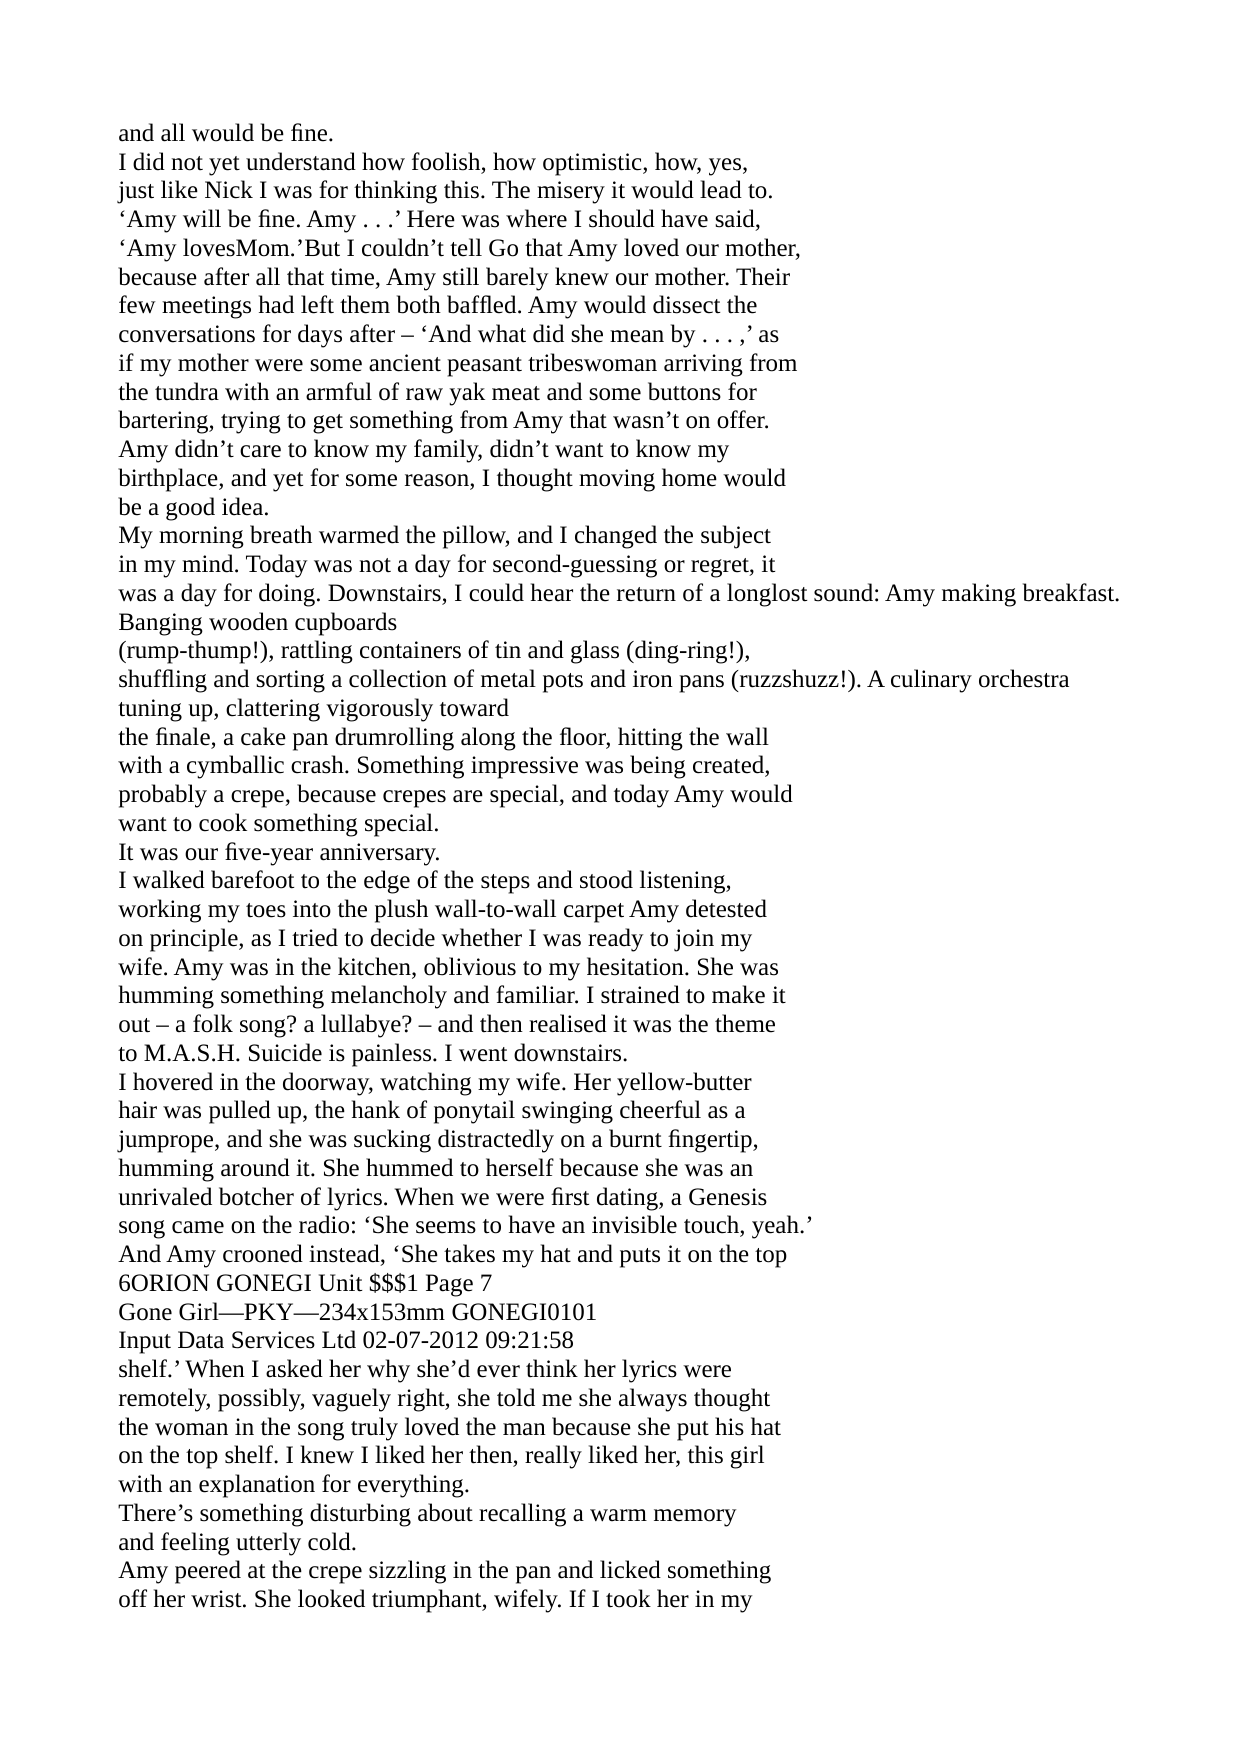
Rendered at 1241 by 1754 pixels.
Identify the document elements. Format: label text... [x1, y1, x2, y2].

text unrivaled botcher of lyrics. When we were ﬁrst dating, a Genesis [118, 1182, 1122, 1211]
text It was our ﬁve-year anniversary. [118, 837, 1122, 866]
text with an explanation for everything. [118, 1469, 1122, 1498]
text birthplace, and yet for some reason, I thought moving home would [118, 463, 1122, 492]
text bartering, trying to get something from Amy that wasn’t on offer. [118, 406, 1122, 434]
text on principle, as I tried to decide whether I was ready to join my [118, 923, 1122, 952]
text because after all that time, Amy still barely knew our mother. Their [118, 262, 1122, 291]
text was a day for doing. Downstairs, I could hear the return of a longlost sound: Amy making breakfast. Banging wooden cupboards [118, 578, 1122, 636]
text in my mind. Today was not a day for second-guessing or regret, it [118, 549, 1122, 578]
text song came on the radio: ‘She seems to have an invisible touch, yeah.’ [118, 1211, 1122, 1239]
text and feeling utterly cold. [118, 1527, 1122, 1556]
text (rump-thump!), rattling containers of tin and glass (ding-ring!), [118, 636, 1122, 664]
text jumprope, and she was sucking distractedly on a burnt ﬁngertip, [118, 1124, 1122, 1153]
text hair was pulled up, the hank of ponytail swinging cheerful as a [118, 1096, 1122, 1124]
text on the top shelf. I knew I liked her then, really liked her, this girl [118, 1441, 1122, 1469]
text conversations for days after – ‘And what did she mean by . . . ,’ as [118, 319, 1122, 348]
text There’s something disturbing about recalling a warm memory [118, 1498, 1122, 1527]
text the tundra with an armful of raw yak meat and some buttons for [118, 377, 1122, 406]
text Amy peered at the crepe sizzling in the pan and licked something [118, 1556, 1122, 1584]
text humming around it. She hummed to herself because she was an [118, 1153, 1122, 1182]
text ‘Amy will be ﬁne. Amy . . .’ Here was where I should have said, [118, 204, 1122, 233]
text to M.A.S.H. Suicide is painless. I went downstairs. [118, 1038, 1122, 1067]
text and all would be ﬁne. [118, 118, 1122, 147]
text be a good idea. [118, 492, 1122, 521]
text out – a folk song? a lullabye? – and then realised it was the theme [118, 1009, 1122, 1038]
text ‘Amy lovesMom.’But I couldn’t tell Go that Amy loved our mother, [118, 233, 1122, 262]
text probably a crepe, because crepes are special, and today Amy would [118, 779, 1122, 808]
text shelf.’ When I asked her why she’d ever think her lyrics were [118, 1354, 1122, 1383]
text humming something melancholy and familiar. I strained to make it [118, 981, 1122, 1009]
text My morning breath warmed the pillow, and I changed the subject [118, 521, 1122, 549]
text Amy didn’t care to know my family, didn’t want to know my [118, 434, 1122, 463]
text I walked barefoot to the edge of the steps and stood listening, [118, 866, 1122, 894]
text with a cymballic crash. Something impressive was being created, [118, 751, 1122, 779]
text want to cook something special. [118, 808, 1122, 837]
text remotely, possibly, vaguely right, she told me she always thought [118, 1383, 1122, 1412]
text off her wrist. She looked triumphant, wifely. If I took her in my [118, 1584, 1122, 1613]
text the woman in the song truly loved the man because she put his hat [118, 1412, 1122, 1441]
text Input Data Services Ltd 02-07-2012 09:21:58 [118, 1326, 1122, 1354]
text shufﬂing and sorting a collection of metal pots and iron pans (ruzzshuzz!). A culinary orchestra tuning up, clattering vigorously toward [118, 664, 1122, 722]
text just like Nick I was for thinking this. The misery it would lead to. [118, 176, 1122, 204]
text And Amy crooned instead, ‘She takes my hat and puts it on the top [118, 1239, 1122, 1268]
text wife. Amy was in the kitchen, oblivious to my hesitation. She was [118, 952, 1122, 981]
text few meetings had left them both bafﬂed. Amy would dissect the [118, 291, 1122, 319]
text I did not yet understand how foolish, how optimistic, how, yes, [118, 147, 1122, 176]
text the ﬁnale, a cake pan drumrolling along the ﬂoor, hitting the wall [118, 722, 1122, 751]
text I hovered in the doorway, watching my wife. Her yellow-butter [118, 1067, 1122, 1096]
text Gone Girl—PKY—234x153mm GONEGI0101 [118, 1297, 1122, 1326]
text 6ORION GONEGI Unit $$$1 Page 7 [118, 1268, 1122, 1297]
text if my mother were some ancient peasant tribeswoman arriving from [118, 348, 1122, 377]
text working my toes into the plush wall-to-wall carpet Amy detested [118, 894, 1122, 923]
